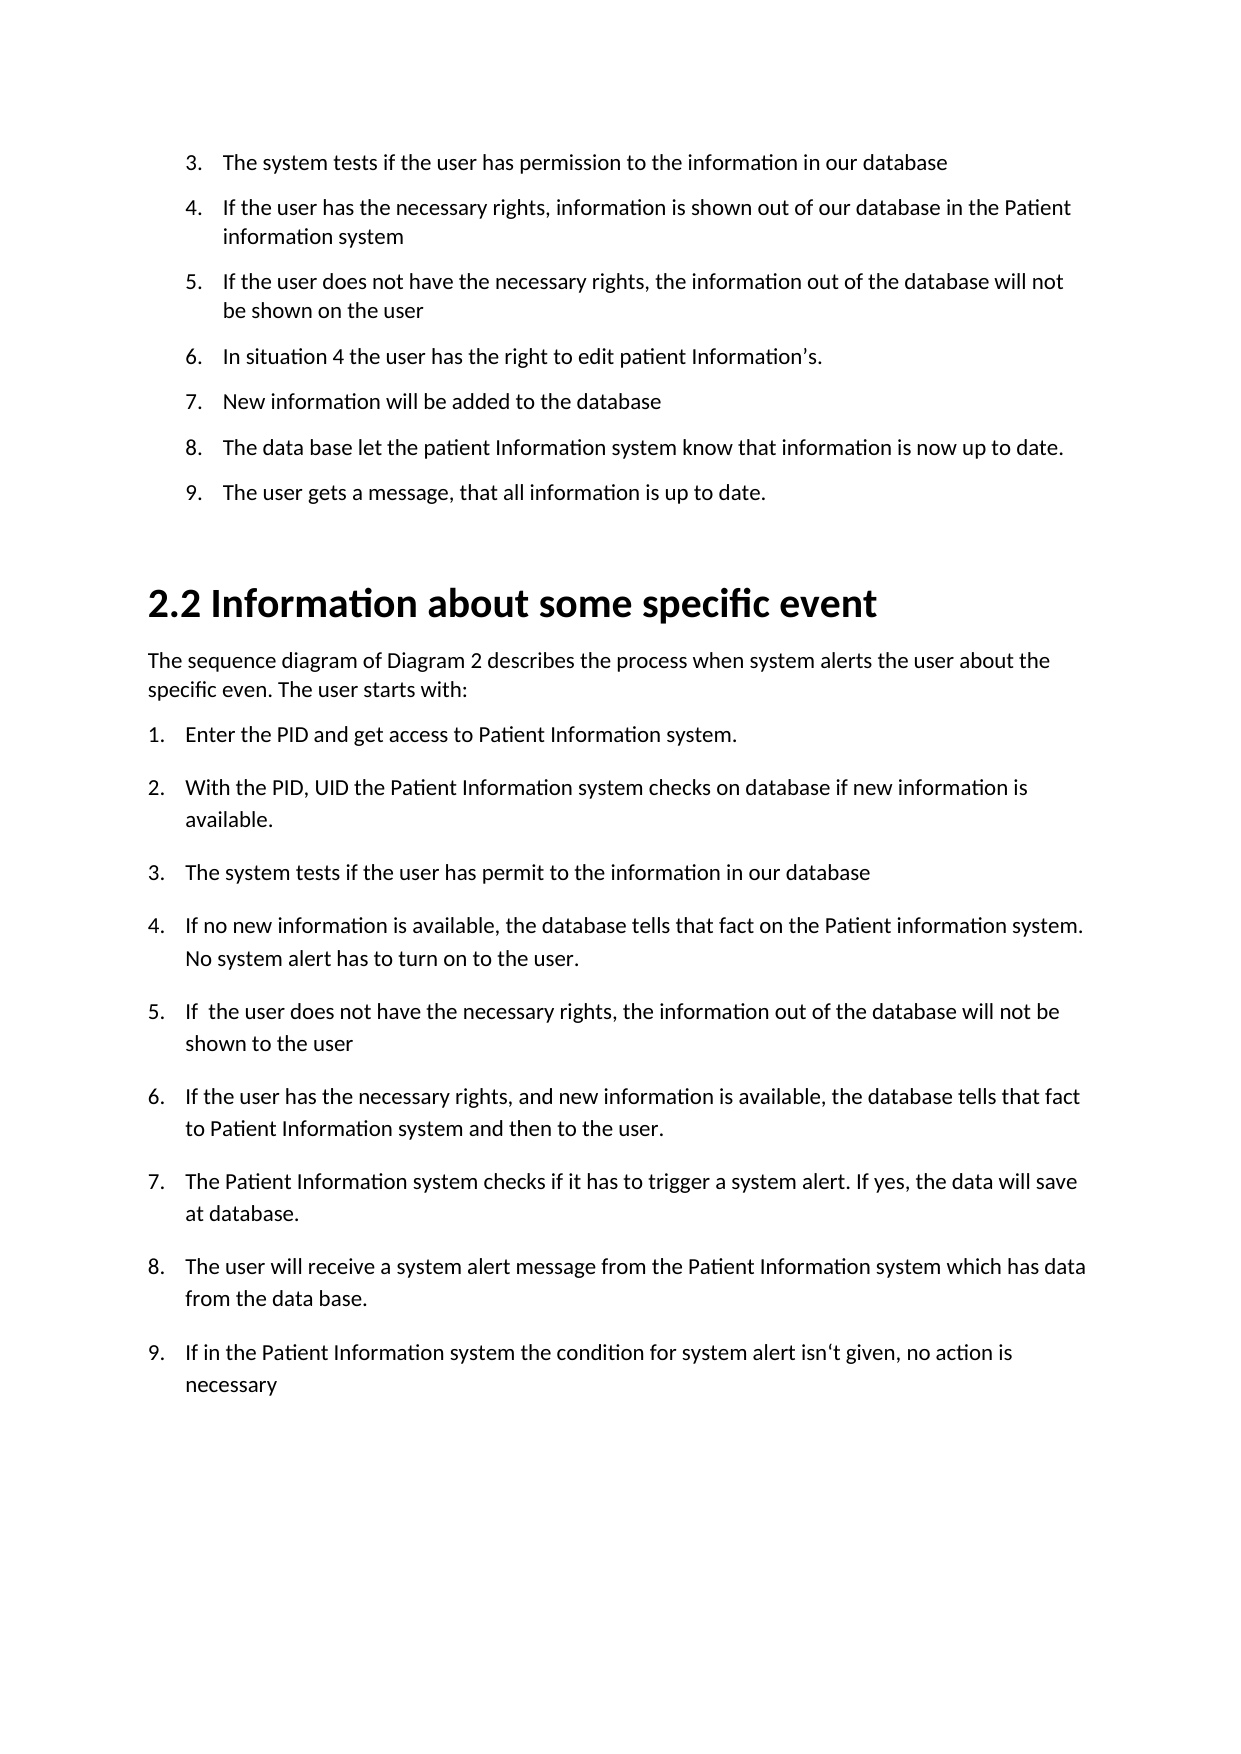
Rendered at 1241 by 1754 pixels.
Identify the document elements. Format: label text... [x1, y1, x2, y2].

list If the user does not have the necessary rights, the information out of the database will not be shown to the user [148, 997, 1093, 1057]
list The Patient Information system checks if it has to trigger a system alert. If yes, the data will save at database. [148, 1167, 1093, 1227]
list Enter the PID and get access to Patient Information system. [148, 720, 1093, 748]
list If no new information is available, the database tells that fact on the Patient information system. No system alert has to turn on to the user. [148, 912, 1093, 972]
list If the user does not have the necessary rights, the information out of the database will not be shown on the user [185, 267, 1093, 324]
list With the PID, UID the Patient Information system checks on database if new information is available. [148, 773, 1093, 833]
list The user will receive a system alert message from the Patient Information system which has data from the data base. [148, 1252, 1093, 1313]
list If the user has the necessary rights, information is shown out of our database in the Patient information system [185, 193, 1093, 250]
list New information will be added to the database [185, 387, 1093, 415]
list If in the Patient Information system the condition for system alert isn‘t given, no action is necessary [148, 1338, 1093, 1398]
list The system tests if the user has permit to the information in our database [148, 858, 1093, 887]
text 2.2 Information about some specific event [148, 577, 1093, 628]
text The sequence diagram of Diagram 2 describes the process when system alerts the user about the specific even. The user starts with: [148, 646, 1093, 703]
list In situation 4 the user has the right to edit patient Information’s. [185, 342, 1093, 370]
list The data base let the patient Information system know that information is now up to date. [185, 433, 1093, 461]
list The system tests if the user has permission to the information in our database [185, 148, 1093, 176]
list If the user has the necessary rights, and new information is available, the database tells that fact to Patient Information system and then to the user. [148, 1082, 1093, 1142]
list The user gets a message, that all information is up to date. [185, 478, 1093, 506]
